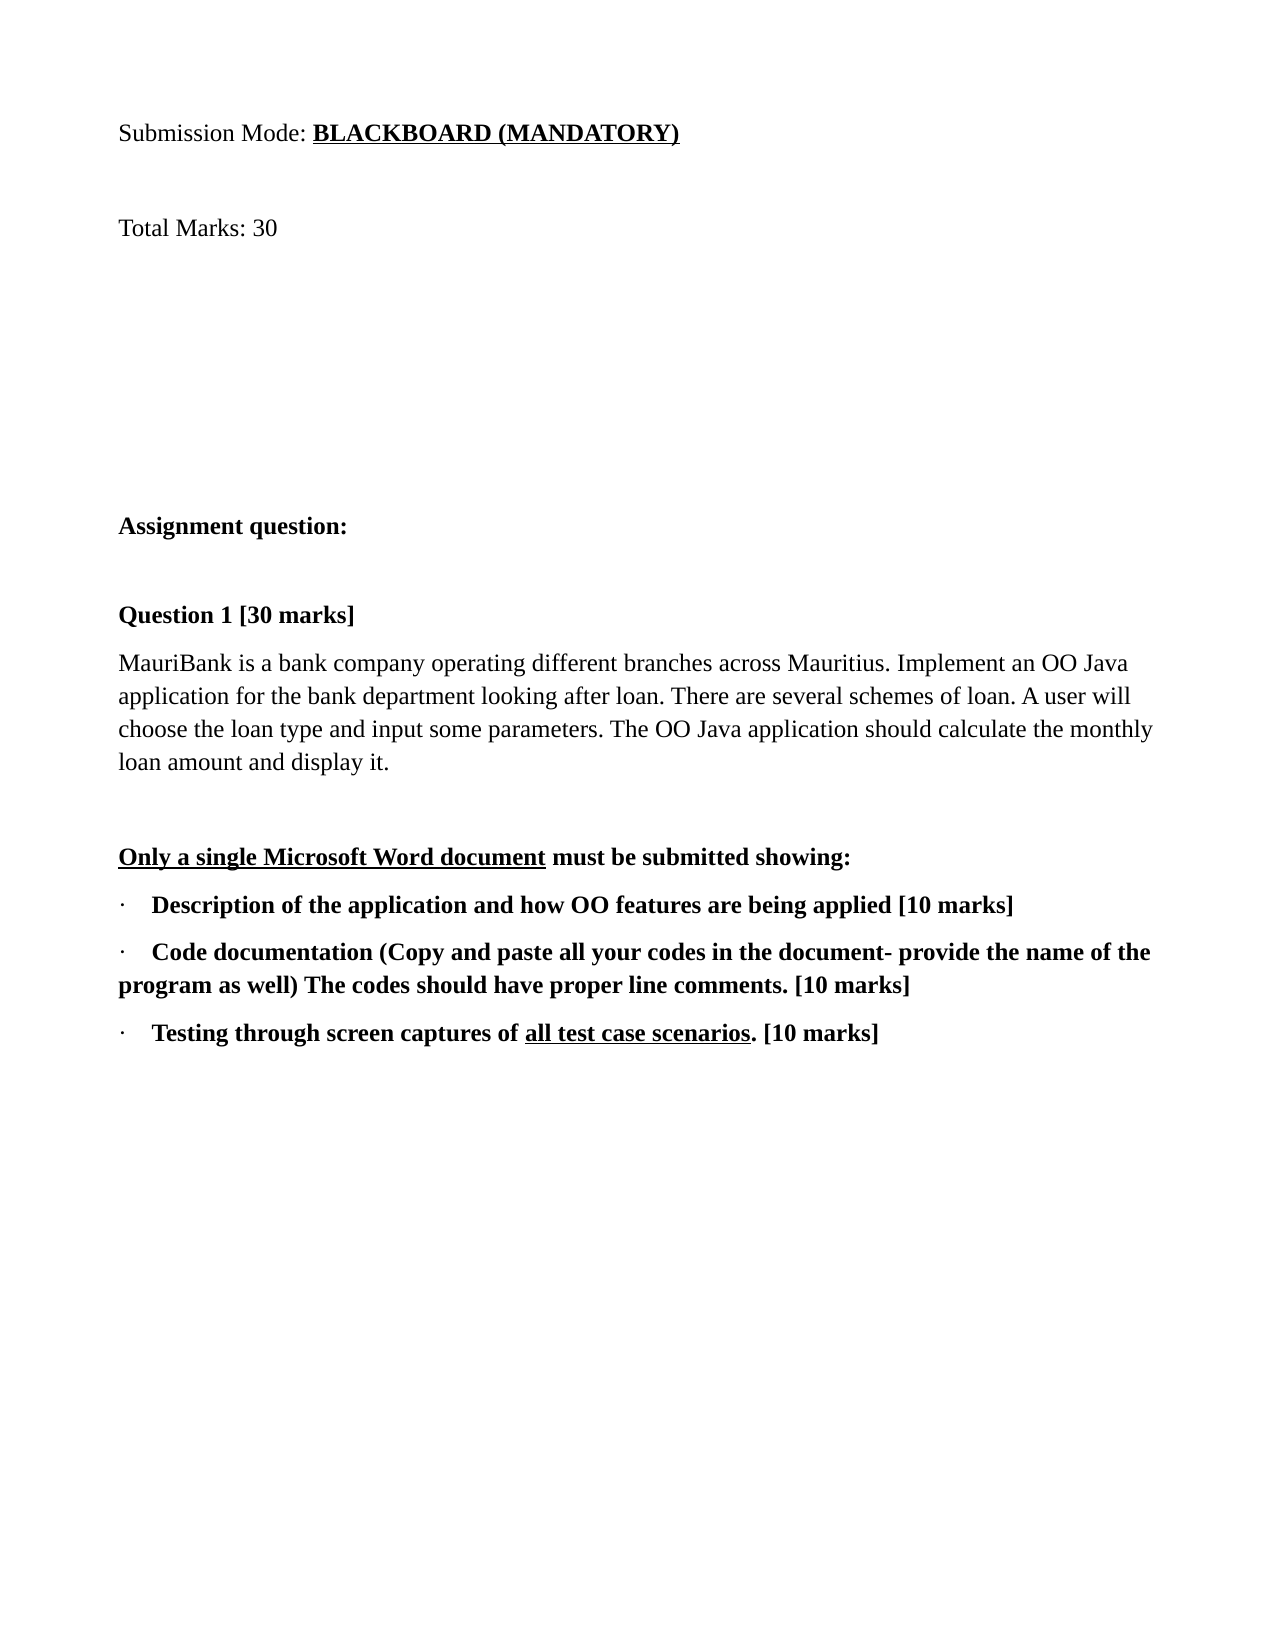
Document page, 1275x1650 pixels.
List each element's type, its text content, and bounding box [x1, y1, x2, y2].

text Question 1 [30 marks] [118, 600, 1157, 629]
subtitle Assignment question: [118, 511, 1157, 540]
text Total Marks: 30 [118, 213, 1157, 242]
text · Testing through screen captures of all test case scenarios. [10 marks] [118, 1018, 1157, 1047]
text Submission Mode: BLACKBOARD (MANDATORY) [118, 118, 1157, 147]
text Only a single Microsoft Word document must be submitted showing: [118, 842, 1157, 871]
text MauriBank is a bank company operating different branches across Mauritius. Implement an OO Java application for the bank department looking after loan. There are several schemes of loan. A user will choose the loan type and input some parameters. The OO Java application should calculate the monthly loan amount and display it. [118, 648, 1157, 776]
text · Code documentation (Copy and paste all your codes in the document- provide the name of the program as well) The codes should have proper line comments. [10 marks] [118, 937, 1157, 999]
text · Description of the application and how OO features are being applied [10 marks] [118, 890, 1157, 918]
